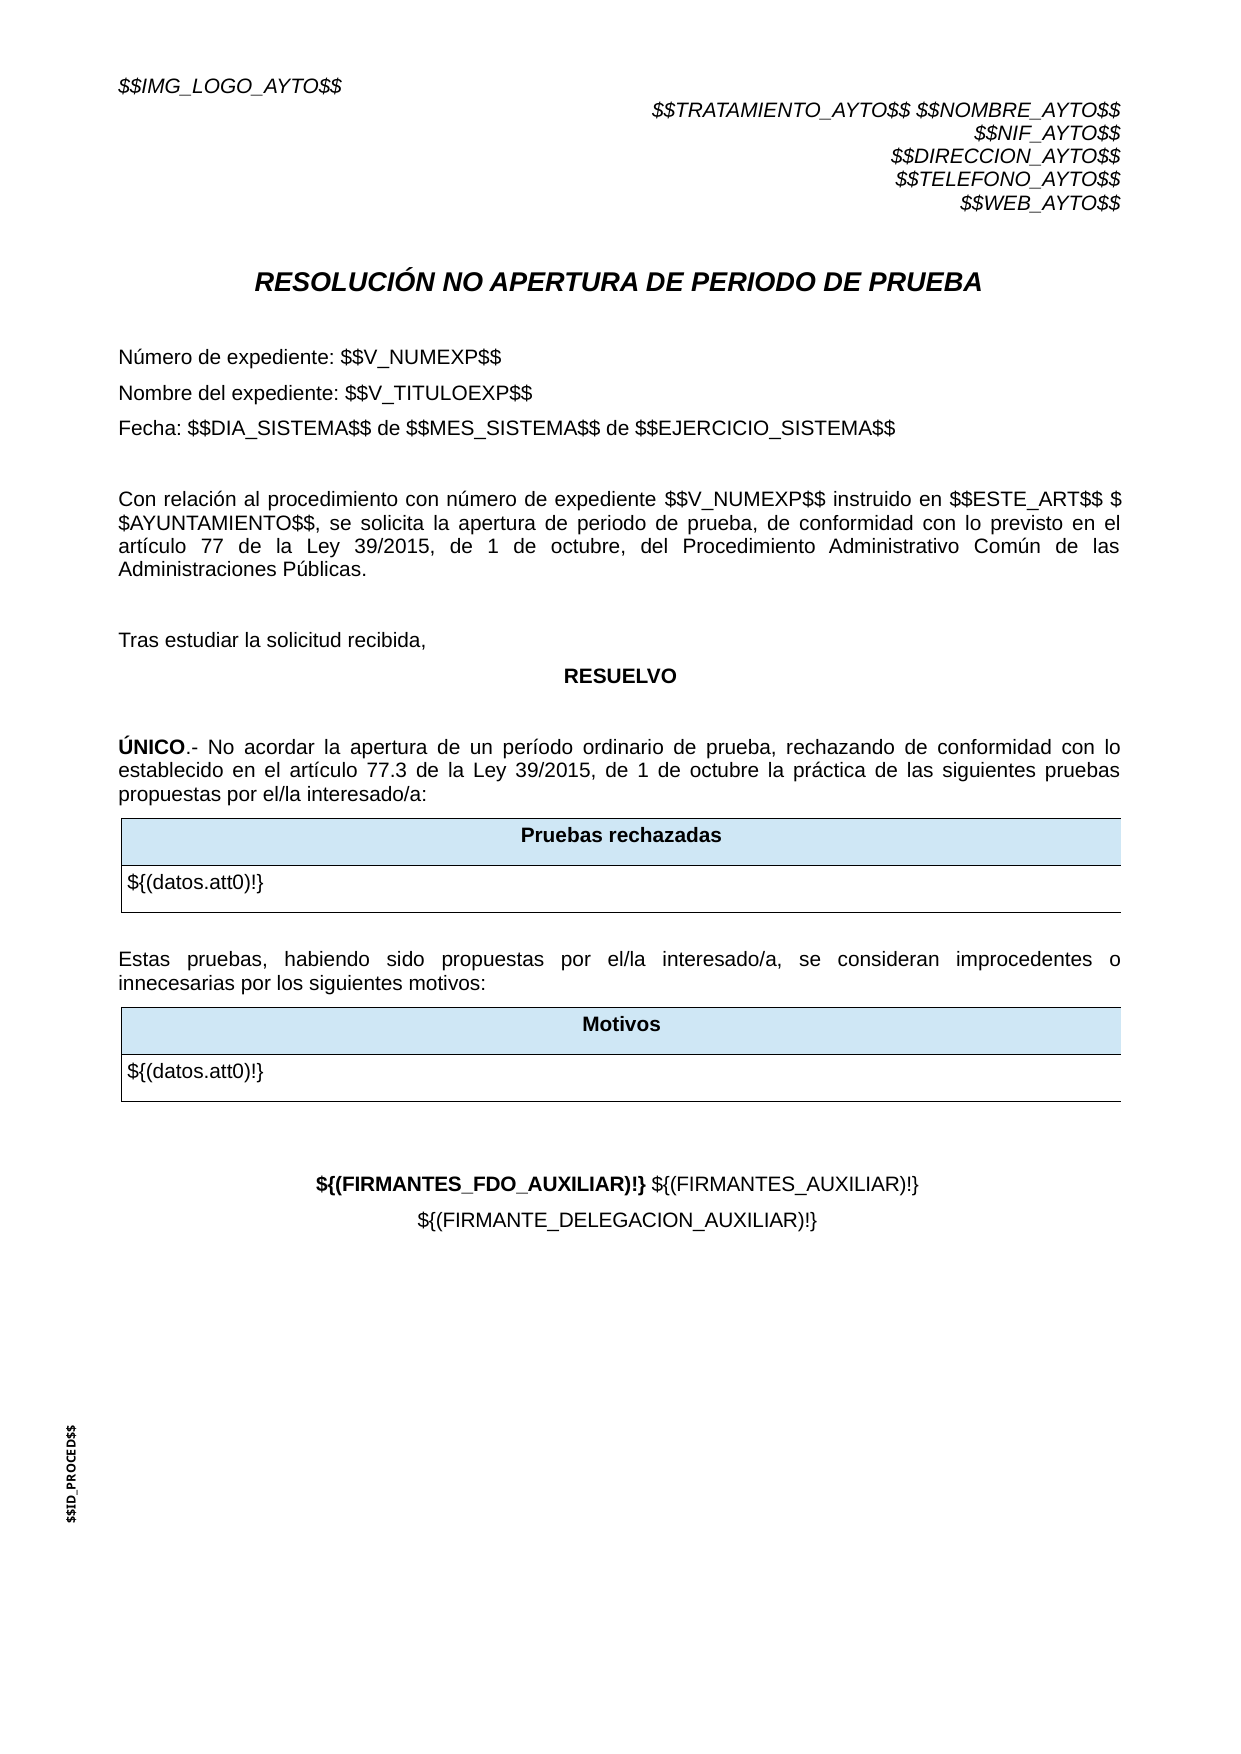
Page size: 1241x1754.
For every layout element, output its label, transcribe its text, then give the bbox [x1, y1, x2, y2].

text ÚNICO.- No acordar la apertura de un período ordinario de prueba, rechazando de conformidad con lo establecido en el artículo 77.3 de la Ley 39/2015, de 1 de octubre la práctica de las siguientes pruebas propuestas por el/la interesado/a: [118, 736, 1122, 806]
table_cell ${(datos.att0)!}<jooscript> <insert-around element="table:table-row"> [#if PRUEBAS_RECH??] [#assign PRUEBAS_RECH_AUXILIAR=PRUEBAS_RECH] [/#if] [#if TAB_PRUEBAS_RECH??] [#assign PRUEBAS_RECH_AUXILIAR=TAB_PRUEBAS_RECH] [/#if] [#if PRUEBAS_RECH_AUXILIAR?? &amp;&amp; PRUEBAS_RECH_AUXILIAR?is_enumerable] [#list PRUEBAS_RECH_AUXILIAR as datos] <content/> [/#list] [/#if] </insert-around> </jooscript> [122, 866, 1121, 912]
text Estas pruebas, habiendo sido propuestas por el/la interesado/a, se consideran improcedentes o innecesarias por los siguientes motivos: [118, 948, 1122, 994]
text Nombre del expediente: $$V_TITULOEXP$$ [118, 381, 1122, 404]
text [#if FIRMANTES!?length > 1] [#assign FIRMANTES_FDO_AUXILIAR="Fdo:"] [#assign FIRMANTES_AUXILIAR=FIRMANTES] [#if FIRMANTE_DELEGACION!?length > 1] [#assign FIRMANTE_DELEGACION_AUXILIAR=FIRMANTE_DELEGACION] [/#if] [/#if]${(FIRMANTES_FDO_AUXILIAR)!} ${(FIRMANTES_AUXILIAR)!} [118, 1173, 1122, 1196]
text Con relación al procedimiento con número de expediente $$V_NUMEXP$$ instruido en $$ESTE_ART$$ $$AYUNTAMIENTO$$, se solicita la apertura de periodo de prueba, de conformidad con lo previsto en el artículo 77 de la Ley 39/2015, de 1 de octubre, del Procedimiento Administrativo Común de las Administraciones Públicas. [118, 488, 1122, 581]
table_cell ${(datos.att0)!}<jooscript> <insert-around element="table:table-row"> [#if MOT_PRUEBAS_RECH??] [#assign MOT_PRUEBAS_RECH_AUXILIAR=MOT_PRUEBAS_RECH] [/#if] [#if TAB_MOT_PRUEBAS_RECH??] [#assign MOT_PRUEBAS_RECH_AUXILIAR=TAB_MOT_PRUEBAS_RECH] [/#if] [#if MOT_PRUEBAS_RECH_AUXILIAR?? &amp;&amp; MOT_PRUEBAS_RECH_AUXILIAR?is_enumerable] [#list MOT_PRUEBAS_RECH_AUXILIAR as datos] <content/> [/#list] [/#if] </insert-around> </jooscript> [122, 1055, 1121, 1101]
text Tras estudiar la solicitud recibida, [118, 629, 1122, 652]
text Número de expediente: $$V_NUMEXP$$ [118, 346, 1122, 369]
text RESOLUCIÓN NO APERTURA DE PERIODO DE PRUEBA [118, 267, 1122, 297]
table_header Motivos [122, 1008, 1121, 1054]
text RESUELVO [118, 664, 1122, 688]
text Fecha: $$DIA_SISTEMA$$ de $$MES_SISTEMA$$ de $$EJERCICIO_SISTEMA$$ [118, 417, 1122, 440]
table_header Pruebas rechazadas [122, 819, 1121, 865]
text ${(FIRMANTE_DELEGACION_AUXILIAR)!} [118, 1208, 1122, 1231]
